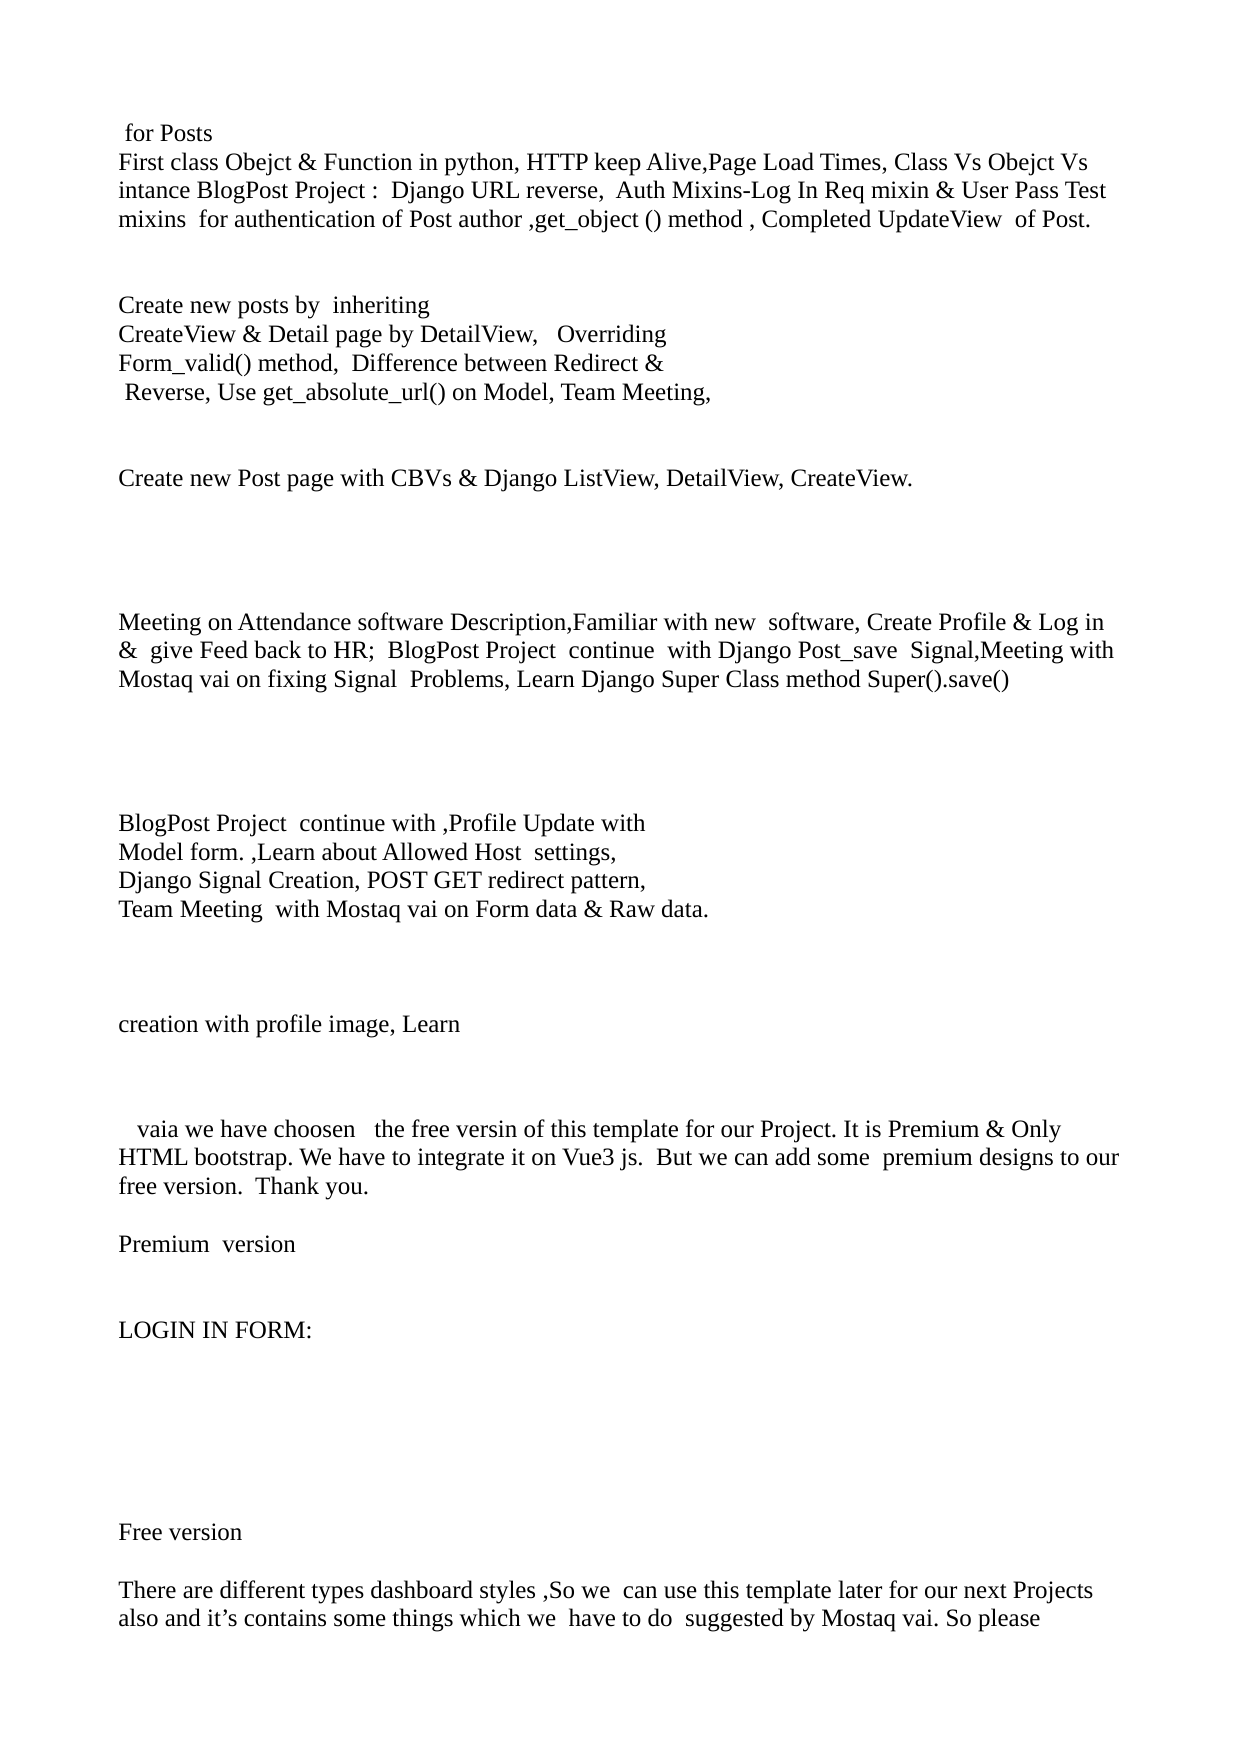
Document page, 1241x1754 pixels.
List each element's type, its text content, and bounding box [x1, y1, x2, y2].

text First class Obejct & Function in python, HTTP keep Alive,Page Load Times, Class Vs Obejct Vs intance BlogPost Project : Django URL reverse, Auth Mixins-Log In Req mixin & User Pass Test mixins for authentication of Post author ,get_object () method , Completed UpdateView of Post. [118, 147, 1122, 233]
text for Posts [118, 118, 1122, 147]
text BlogPost Project continue with ,Profile Update with [118, 808, 1122, 837]
text LOGIN IN FORM: [118, 1315, 1122, 1344]
text Create new Post page with CBVs & Django ListView, DetailView, CreateView. [118, 463, 1122, 492]
text creation with profile image, Learn [118, 1009, 1122, 1038]
text Form_valid() method, Difference between Redirect & [118, 348, 1122, 377]
text Team Meeting with Mostaq vai on Form data & Raw data. [118, 894, 1122, 923]
text Premium version [118, 1229, 1122, 1257]
text CreateView & Detail page by DetailView, Overriding [118, 319, 1122, 348]
text Model form. ,Learn about Allowed Host settings, [118, 837, 1122, 866]
text Reverse, Use get_absolute_url() on Model, Team Meeting, [118, 377, 1122, 406]
text vaia we have choosen the free versin of this template for our Project. It is Premium & Only HTML bootstrap. We have to integrate it on Vue3 js. But we can add some premium designs to our free version. Thank you. [118, 1114, 1122, 1200]
text Free version [118, 1517, 1122, 1546]
text Create new posts by inheriting [118, 291, 1122, 319]
text Meeting on Attendance software Description,Familiar with new software, Create Profile & Log in & give Feed back to HR; BlogPost Project continue with Django Post_save Signal,Meeting with Mostaq vai on fixing Signal Problems, Learn Django Super Class method Super().save() [118, 607, 1122, 693]
text Django Signal Creation, POST GET redirect pattern, [118, 866, 1122, 894]
text There are different types dashboard styles ,So we can use this template later for our next Projects also and it’s contains some things which we have to do suggested by Mostaq vai. So please [118, 1575, 1122, 1632]
